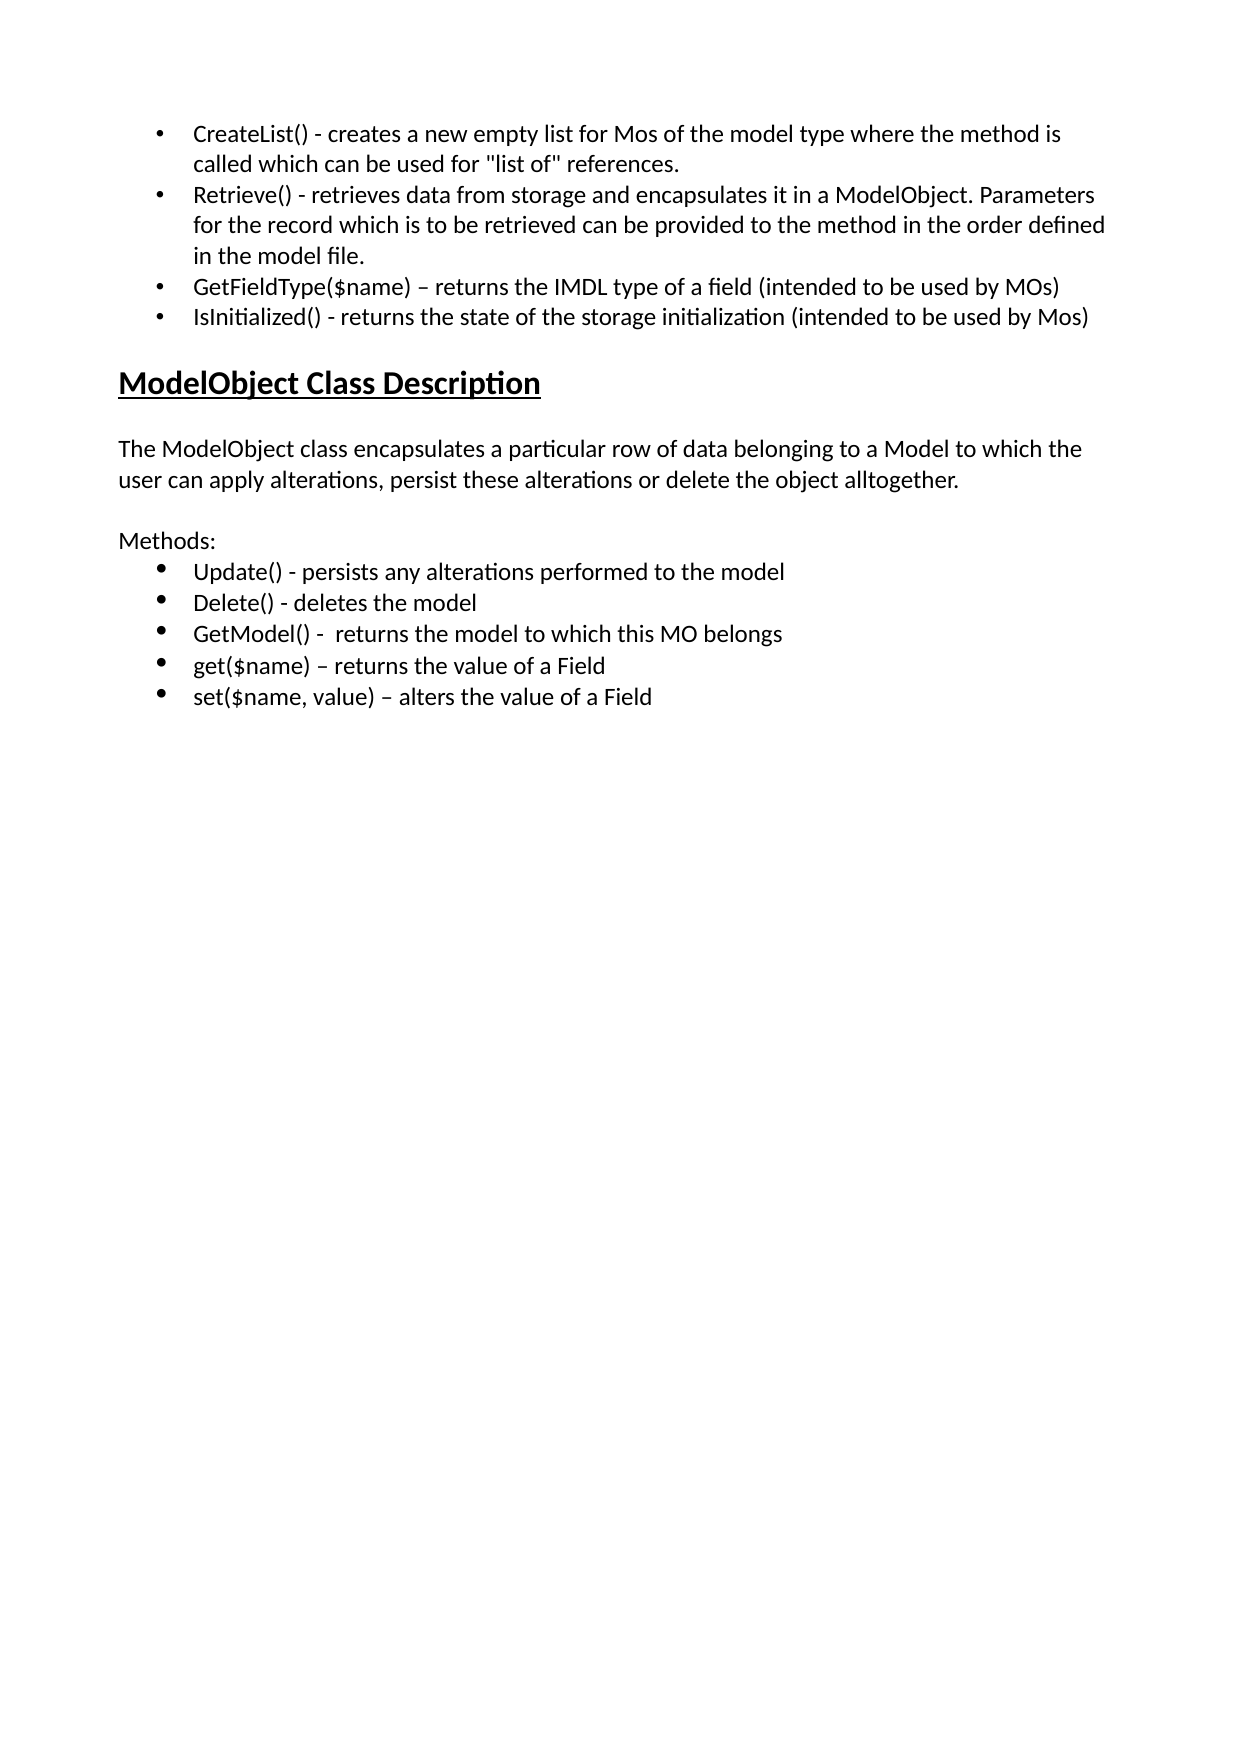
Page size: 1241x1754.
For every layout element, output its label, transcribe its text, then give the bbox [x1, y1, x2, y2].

list GetFieldType($name) – returns the IMDL type of a field (intended to be used by MOs) [156, 271, 1122, 301]
text ModelObject Class Description [118, 362, 1122, 403]
text Methods: [118, 525, 1122, 556]
list set($name, value) – alters the value of a Field [156, 681, 1122, 713]
list Retrieve() - retrieves data from storage and encapsulates it in a ModelObject. Parameters for the record which is to be retrieved can be provided to the method in the order defined in the model file. [156, 179, 1122, 271]
list CreateList() - creates a new empty list for Mos of the model type where the method is called which can be used for "list of" references. [156, 118, 1122, 179]
list IsInitialized() - returns the state of the storage initialization (intended to be used by Mos) [156, 301, 1122, 332]
list GetModel() - returns the model to which this MO belongs [156, 618, 1122, 650]
list get($name) – returns the value of a Field [156, 650, 1122, 681]
list Update() - persists any alterations performed to the model [156, 556, 1122, 587]
text The ModelObject class encapsulates a particular row of data belonging to a Model to which the user can apply alterations, persist these alterations or delete the object alltogether. [118, 433, 1122, 494]
list Delete() - deletes the model [156, 587, 1122, 618]
